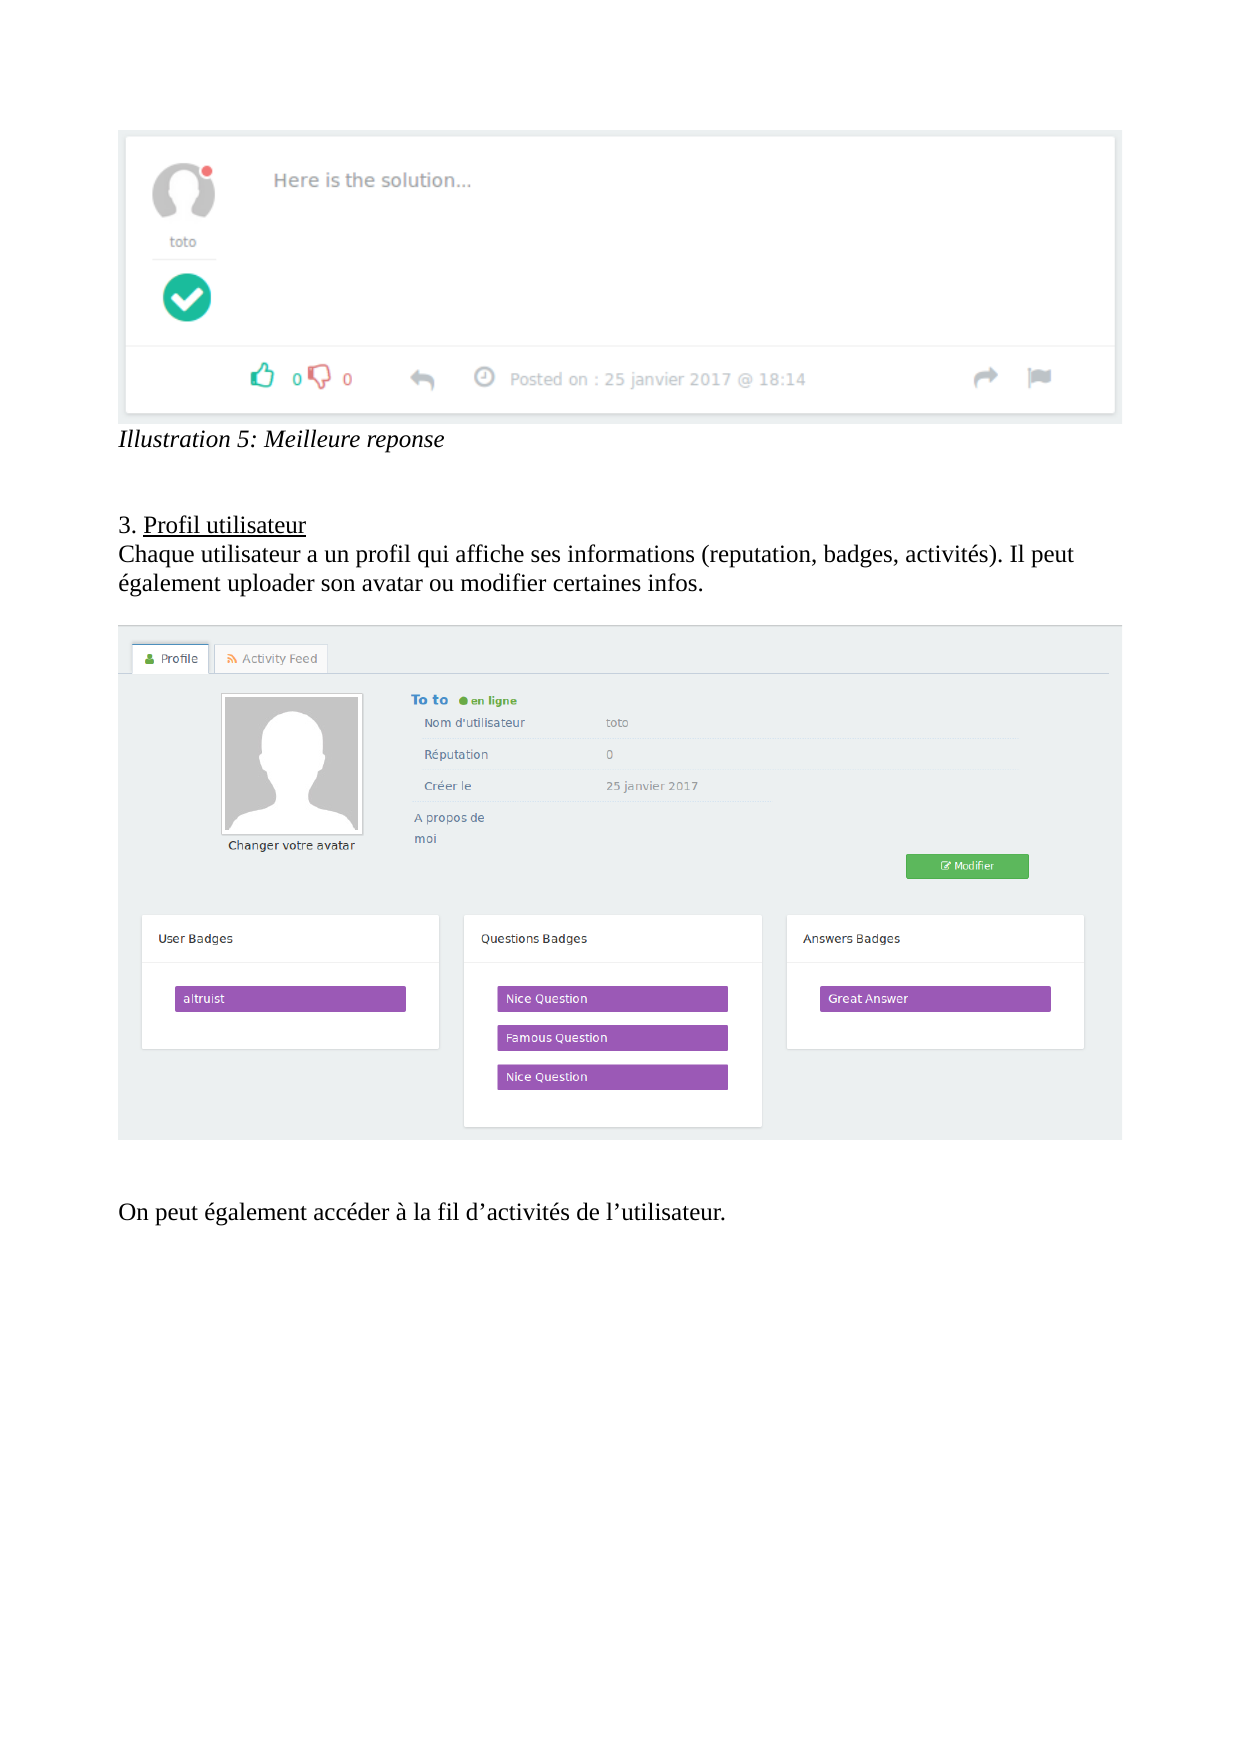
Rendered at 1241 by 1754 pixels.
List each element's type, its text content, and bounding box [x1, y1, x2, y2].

picture [118, 130, 1123, 424]
text Illustration 5: Meilleure reponse [118, 424, 1122, 453]
picture [118, 625, 1123, 1140]
text Chaque utilisateur a un profil qui affiche ses informations (reputation, badges, activités). Il peut également uploader son avatar ou modifier certaines infos. [118, 539, 1122, 597]
text 3. Profil utilisateur [118, 510, 1122, 539]
text On peut également accéder à la fil d’activités de l’utilisateur. [118, 1197, 1122, 1226]
